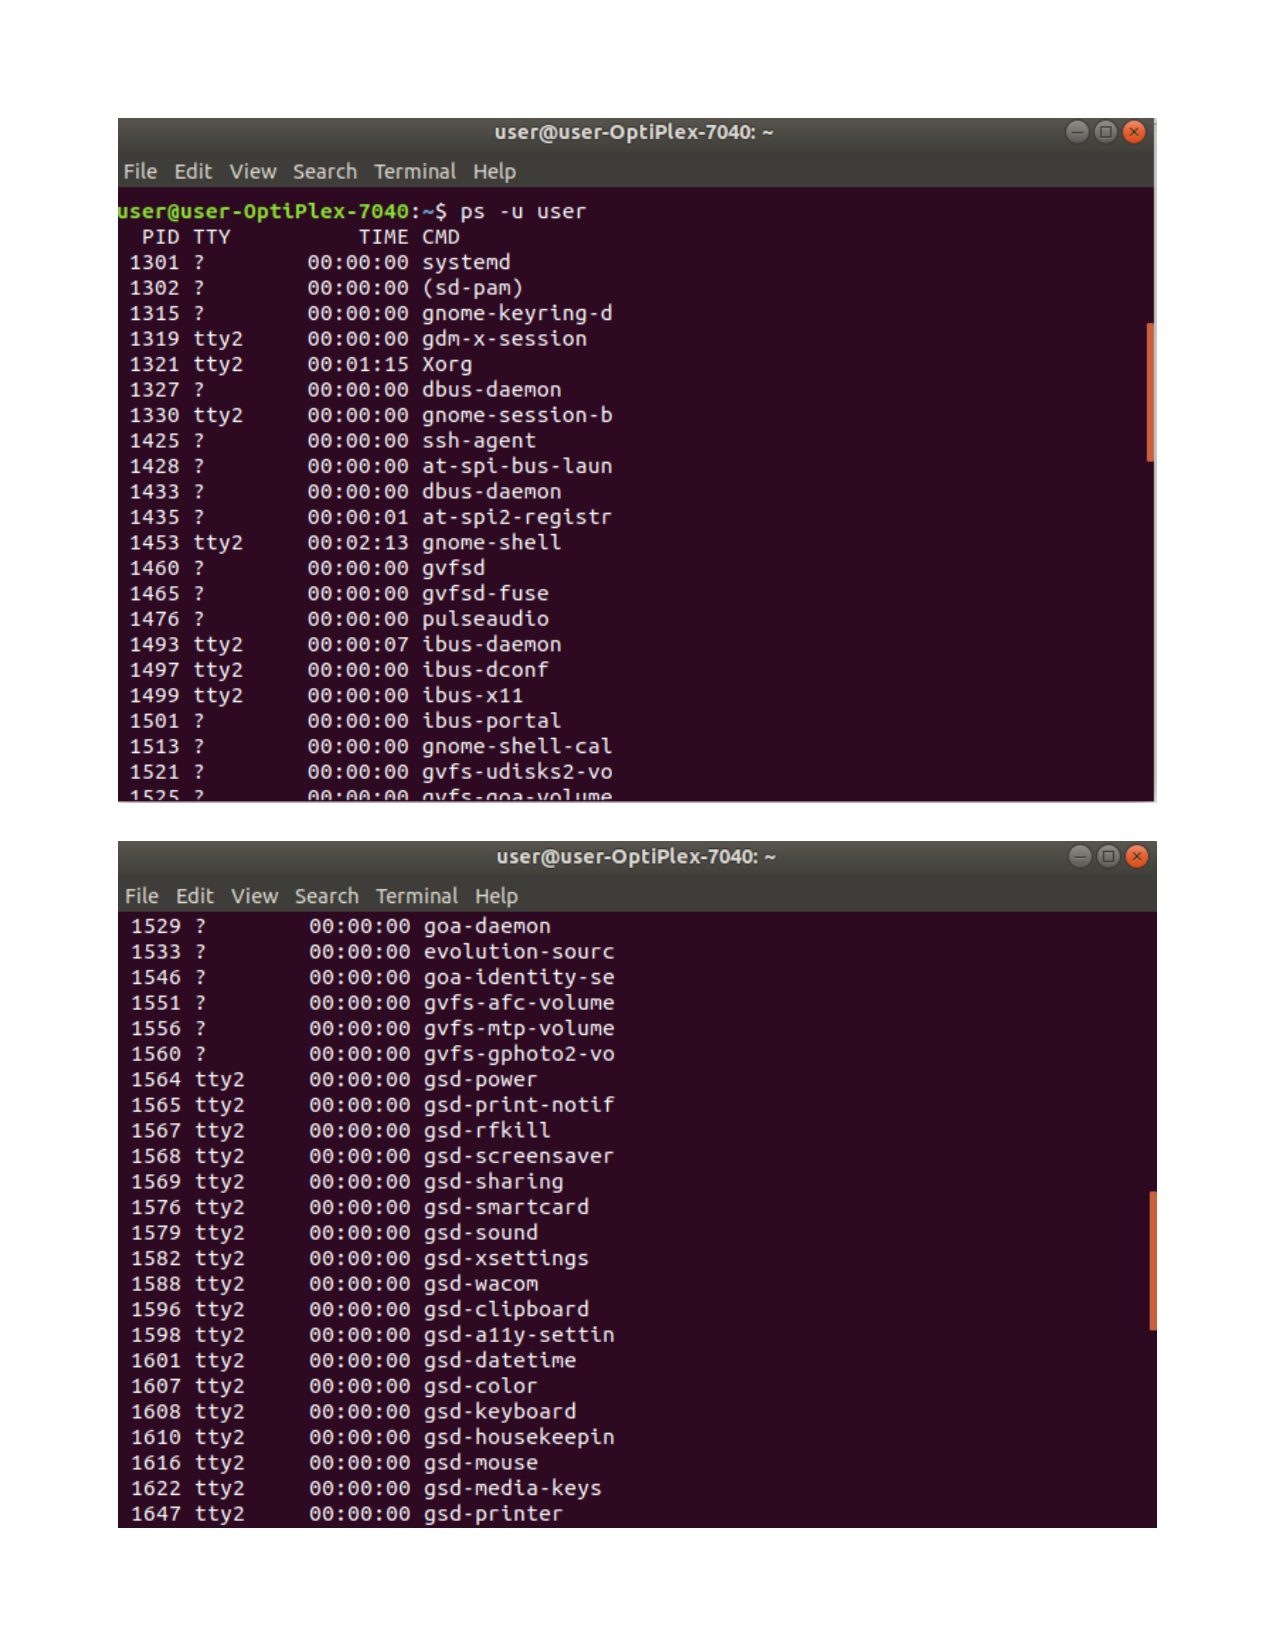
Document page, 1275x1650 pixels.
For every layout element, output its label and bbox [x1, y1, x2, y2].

picture [118, 841, 1157, 1528]
picture [118, 118, 1157, 803]
